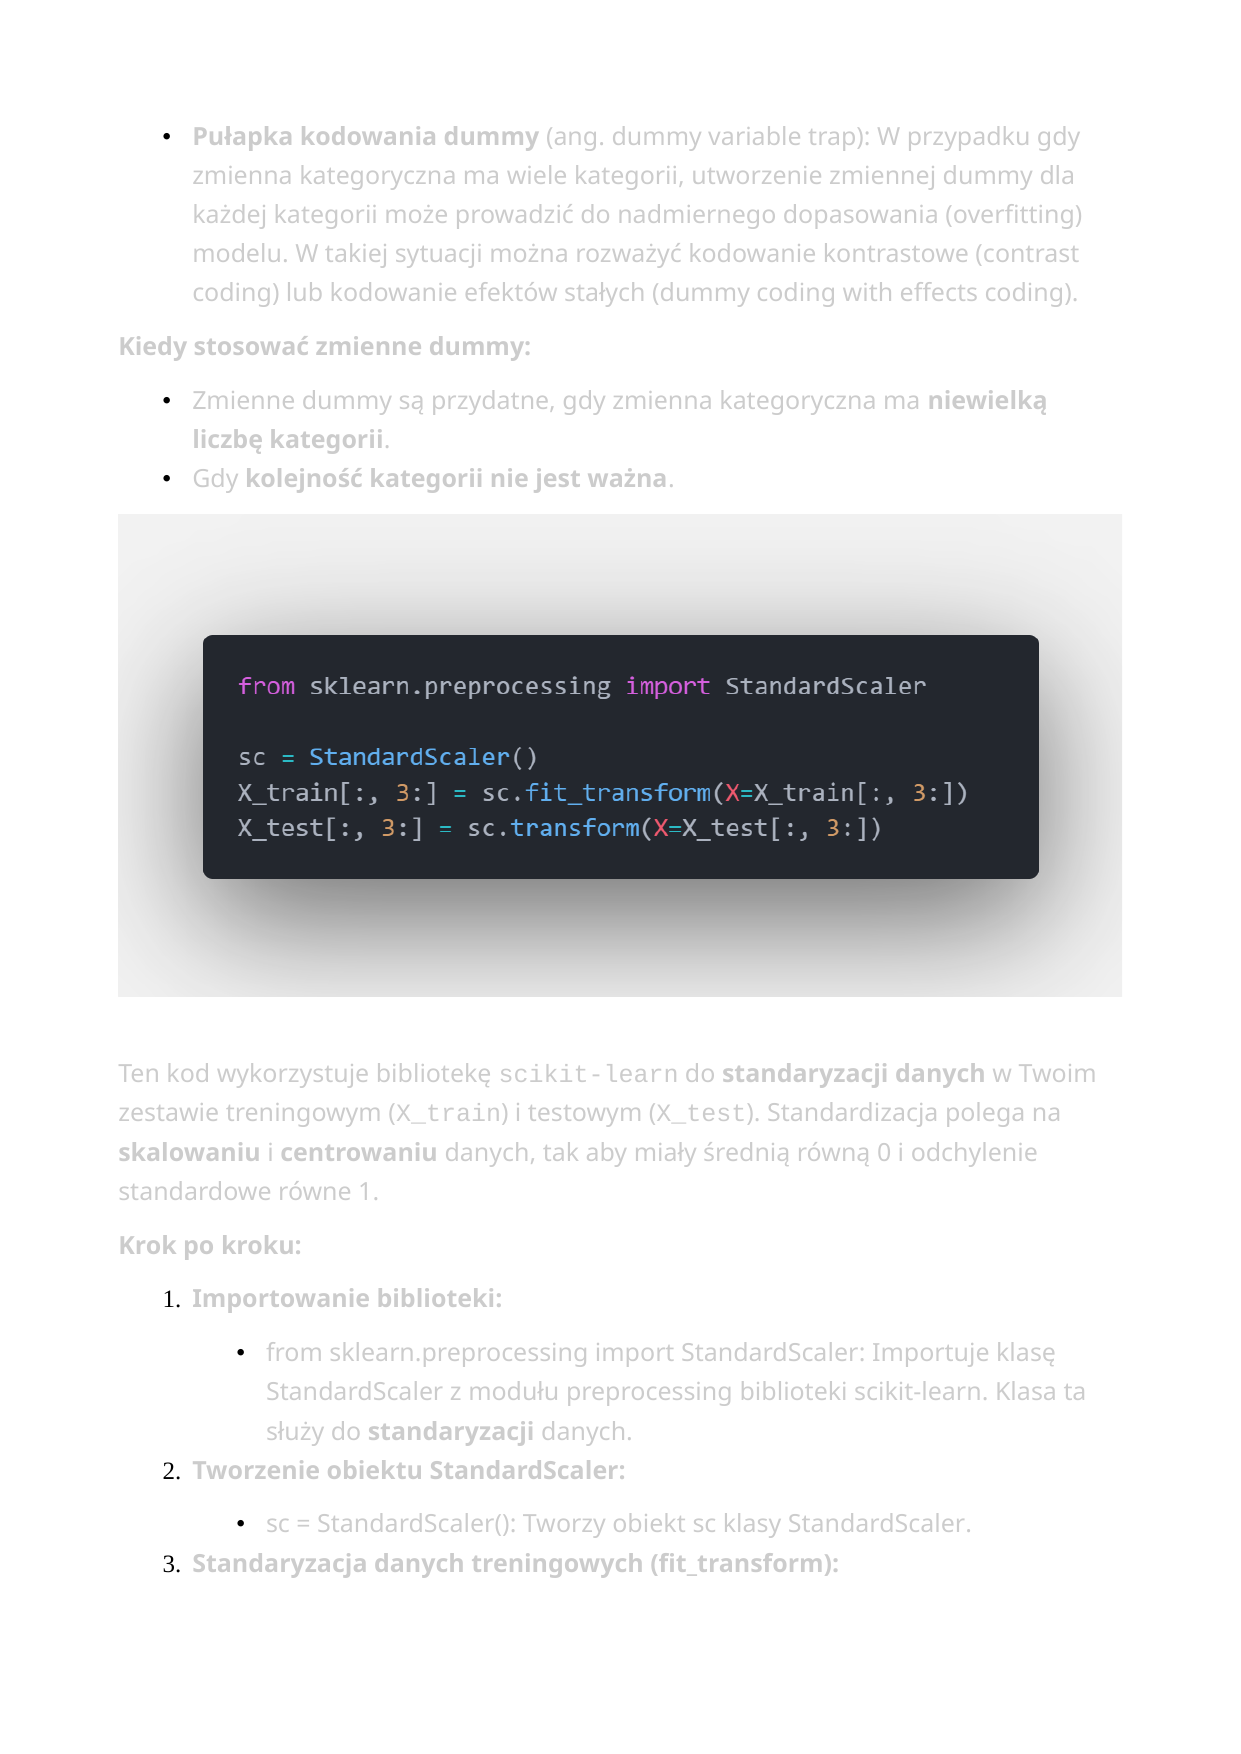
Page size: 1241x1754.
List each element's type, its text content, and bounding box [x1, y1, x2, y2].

list Pułapka kodowania dummy (ang. dummy variable trap): W przypadku gdy zmienna kategoryczna ma wiele kategorii, utworzenie zmiennej dummy dla każdej kategorii może prowadzić do nadmiernego dopasowania (overfitting) modelu. W takiej sytuacji można rozważyć kodowanie kontrastowe (contrast coding) lub kodowanie efektów stałych (dummy coding with effects coding). [162, 118, 1122, 309]
list Standaryzacja danych treningowych (fit_transform): [162, 1545, 1122, 1579]
list sc = StandardScaler(): Tworzy obiekt sc klasy StandardScaler. [236, 1506, 1122, 1540]
text Krok po kroku: [118, 1227, 1122, 1261]
list Zmienne dummy są przydatne, gdy zmienna kategoryczna ma niewielką liczbę kategorii. [162, 382, 1122, 456]
list Tworzenie obiektu StandardScaler: [162, 1452, 1122, 1486]
picture [118, 514, 1123, 997]
list from sklearn.preprocessing import StandardScaler: Importuje klasę StandardScaler z modułu preprocessing biblioteki scikit-learn. Klasa ta służy do standaryzacji danych. [236, 1335, 1122, 1447]
list Gdy kolejność kategorii nie jest ważna. [162, 461, 1122, 495]
text Kiedy stosować zmienne dummy: [118, 328, 1122, 363]
text Ten kod wykorzystuje bibliotekę scikit-learn do standaryzacji danych w Twoim zestawie treningowym (X_train) i testowym (X_test). Standardizacja polega na skalowaniu i centrowaniu danych, tak aby miały średnią równą 0 i odchylenie standardowe równe 1. [118, 1056, 1122, 1208]
list Importowanie biblioteki: [162, 1281, 1122, 1315]
